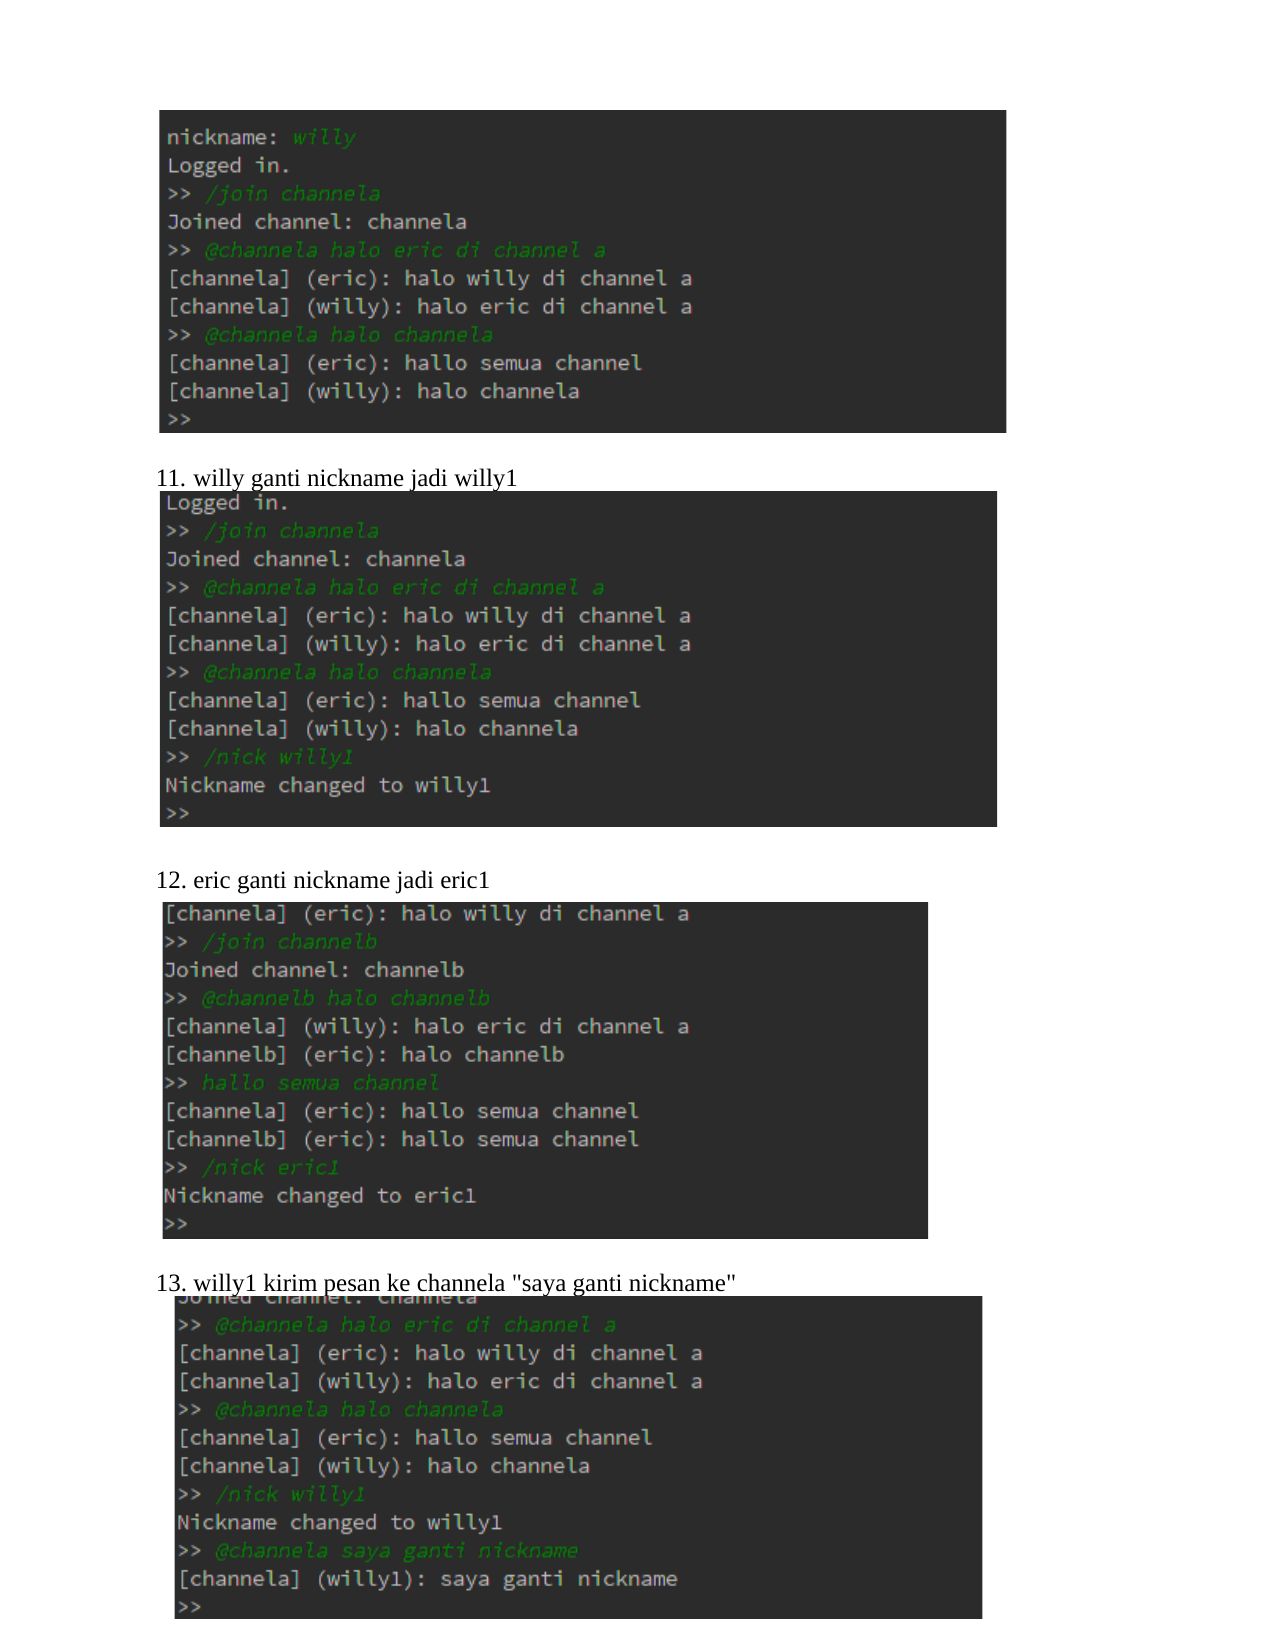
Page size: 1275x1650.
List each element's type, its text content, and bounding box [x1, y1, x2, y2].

list eric ganti nickname jadi eric1 [156, 866, 1157, 894]
list willy ganti nickname jadi willy1 [156, 463, 1157, 492]
picture [159, 110, 1007, 433]
list willy1 kirim pesan ke channela "saya ganti nickname" [156, 1268, 1157, 1297]
picture [159, 491, 998, 827]
picture [162, 902, 929, 1239]
picture [174, 1296, 983, 1619]
